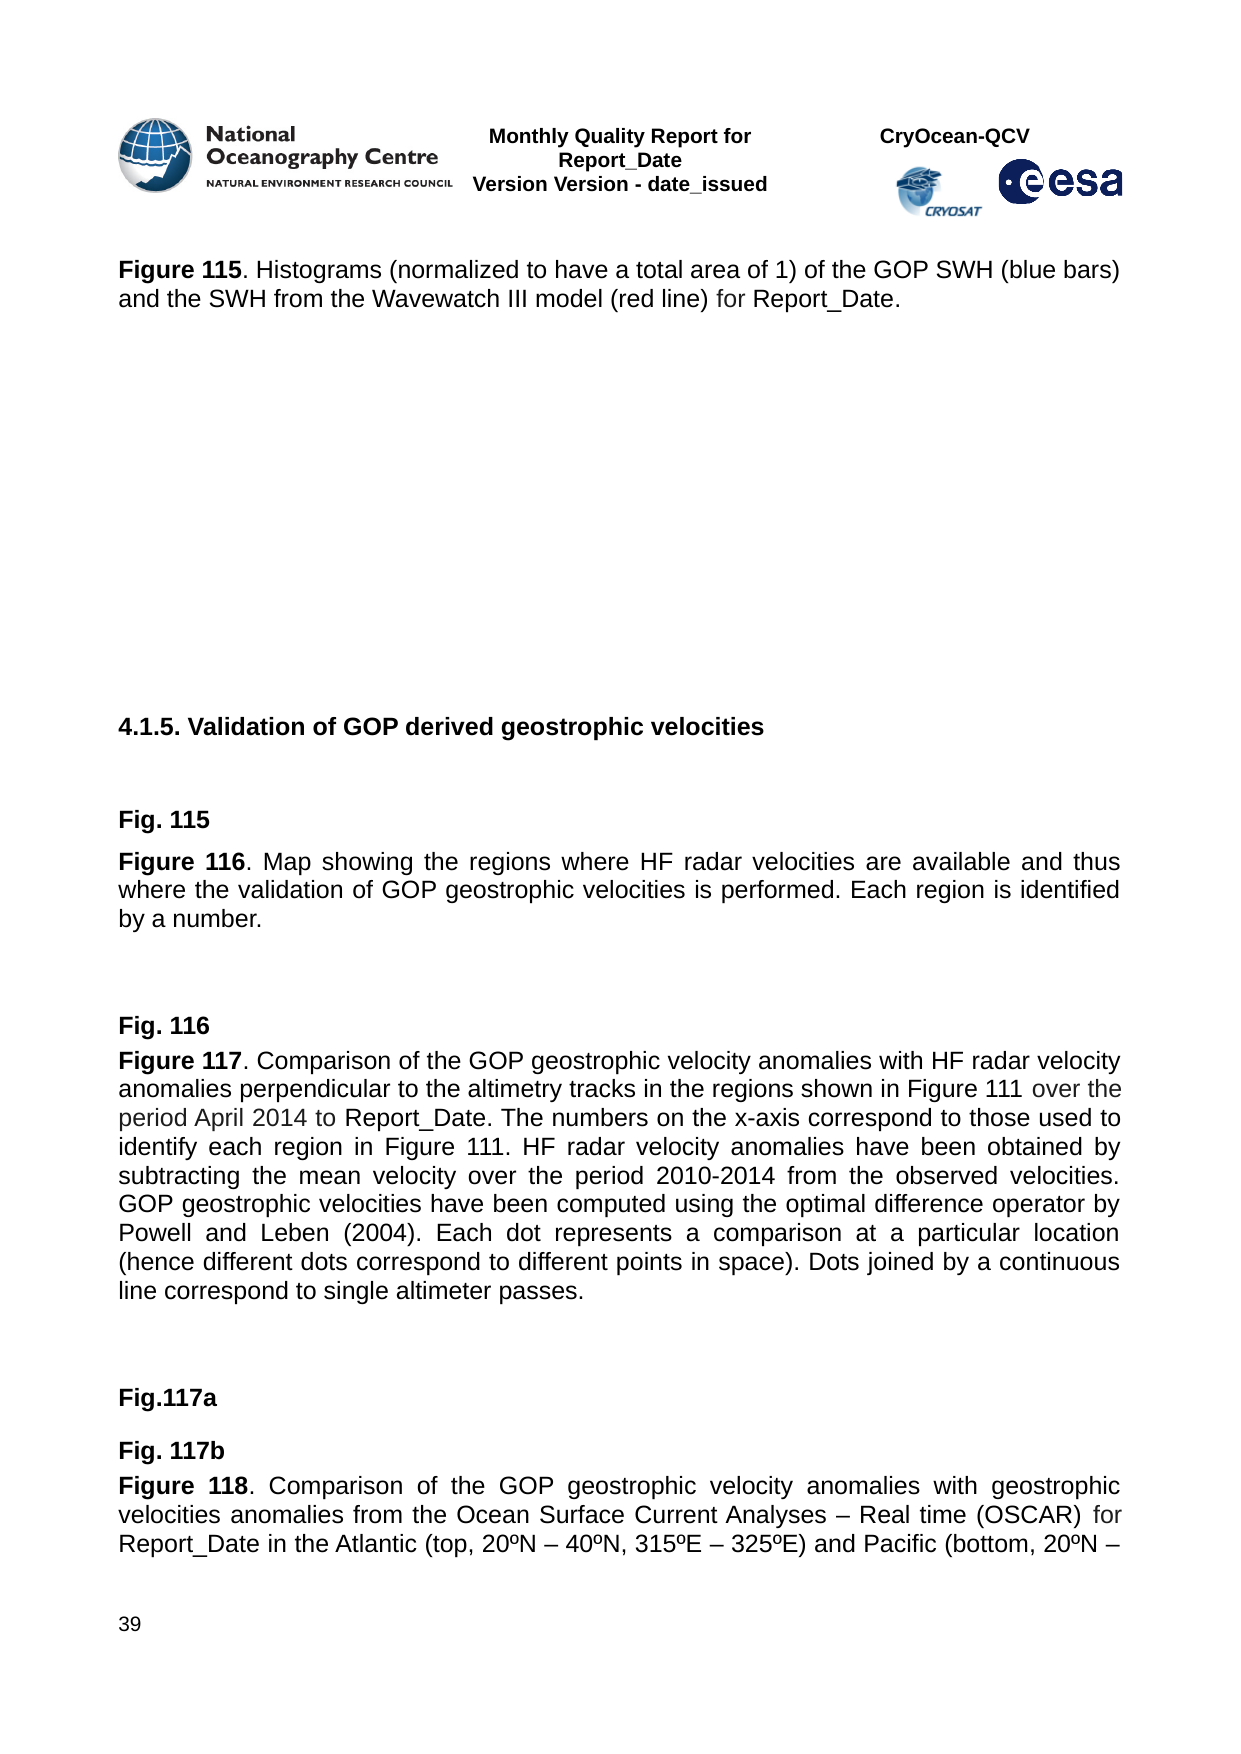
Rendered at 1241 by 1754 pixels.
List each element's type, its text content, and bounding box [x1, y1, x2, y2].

picture [118, 118, 453, 193]
text Figure 118. Comparison of the GOP geostrophic velocity anomalies with geostrophic velocities anomalies from the Ocean Surface Current Analyses – Real time (OSCAR) for Report_Date in the Atlantic (top, 20ºN – 40ºN, 315ºE – 325ºE) and Pacific (bottom, 20ºN – [118, 1471, 1122, 1557]
picture [876, 159, 1123, 224]
text Fig. 117b [118, 1436, 1122, 1465]
text Fig. 116 [118, 1011, 1122, 1040]
text Fig. 115 [118, 805, 1122, 834]
text 4.1.5. Validation of GOP derived geostrophic velocities [118, 712, 1122, 741]
text Figure 116. Map showing the regions where HF radar velocities are available and thus where the validation of GOP geostrophic velocities is performed. Each region is identified by a number. [118, 846, 1122, 933]
text Fig.117a [118, 1383, 1122, 1412]
text Figure 117. Comparison of the GOP geostrophic velocity anomalies with HF radar velocity anomalies perpendicular to the altimetry tracks in the regions shown in Figure 111 over the period April 2014 to Report_Date. The numbers on the x-axis correspond to those used to identify each region in Figure 111. HF radar velocity anomalies have been obtained by subtracting the mean velocity over the period 2010-2014 from the observed velocities. GOP geostrophic velocities have been computed using the optimal difference operator by Powell and Leben (2004). Each dot represents a comparison at a particular location (hence different dots correspond to different points in space). Dots joined by a continuous line correspond to single altimeter passes. [118, 1046, 1122, 1304]
text Figure 115. Histograms (normalized to have a total area of 1) of the GOP SWH (blue bars) and the SWH from the Wavewatch III model (red line) for Report_Date. [118, 255, 1122, 313]
